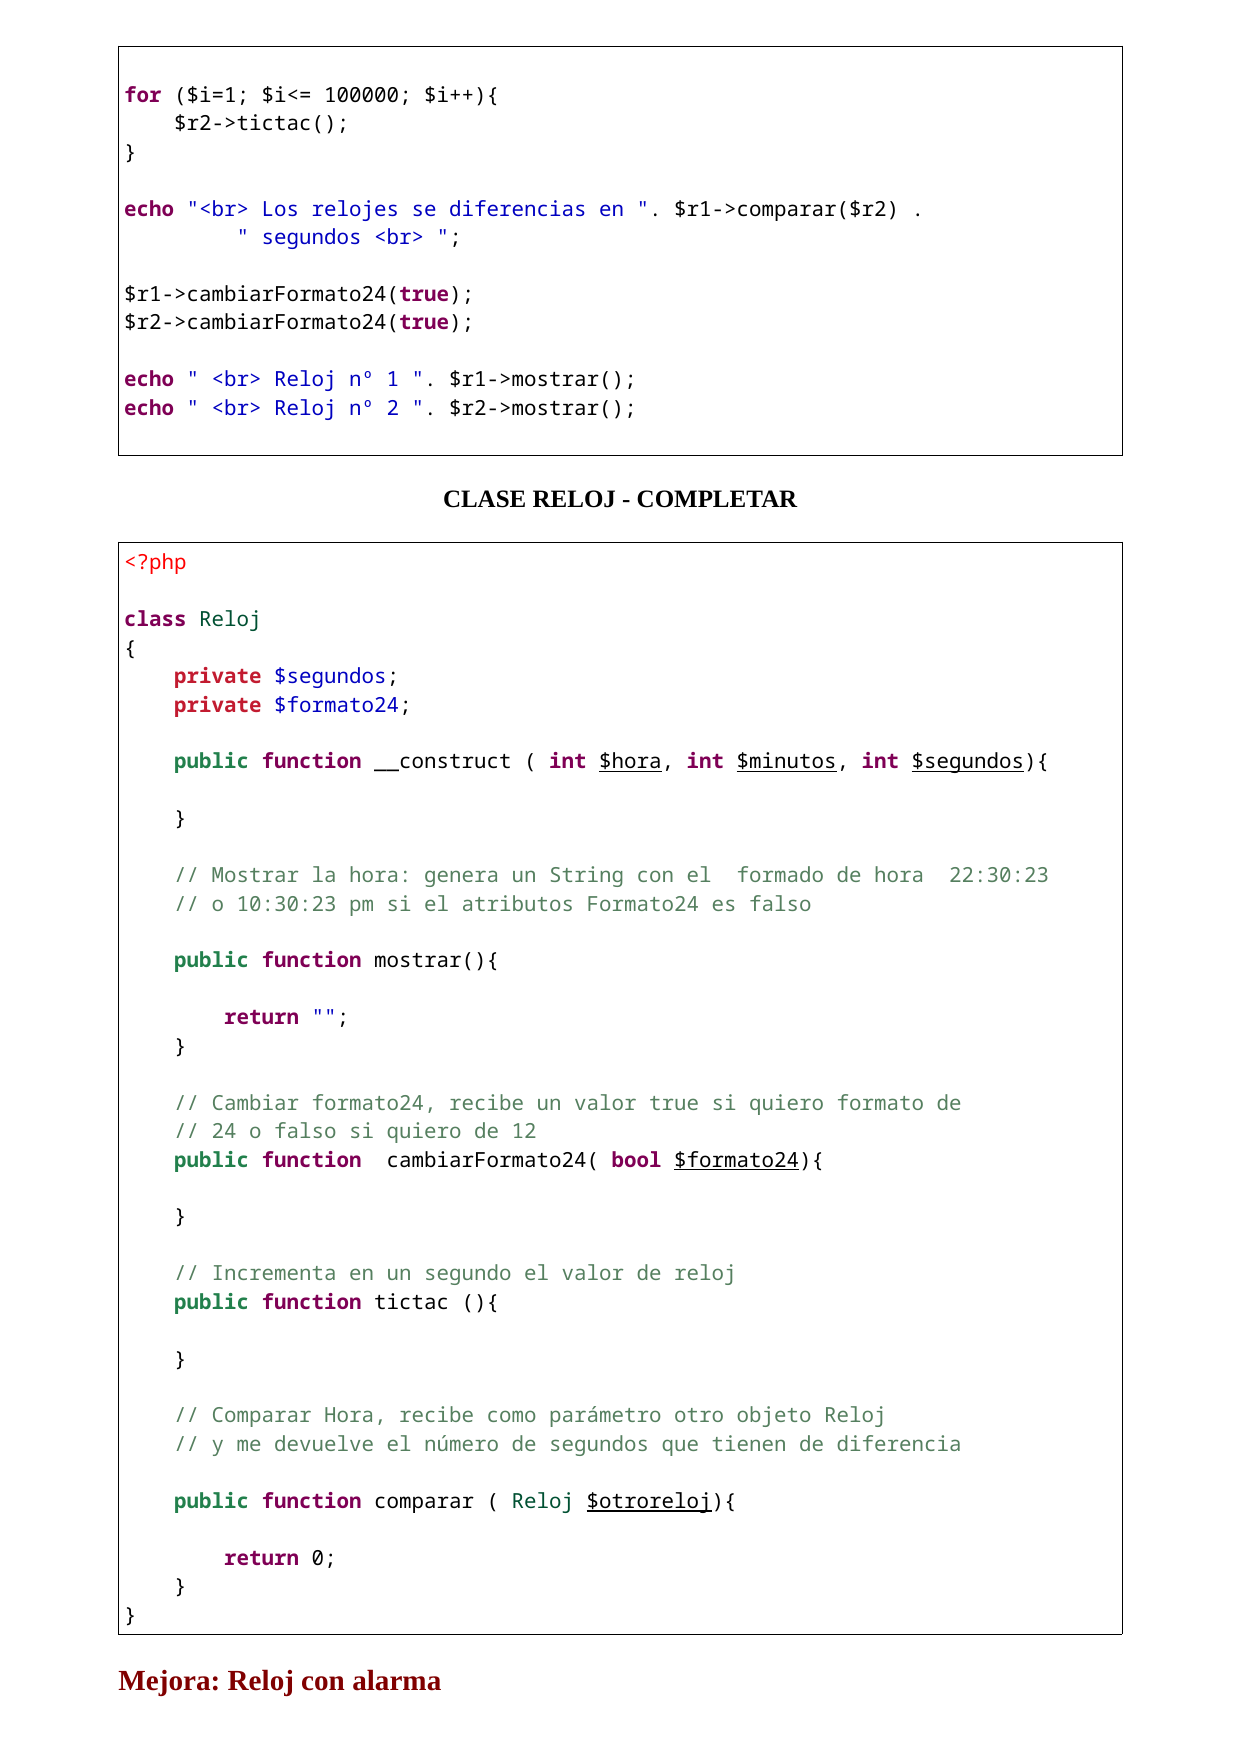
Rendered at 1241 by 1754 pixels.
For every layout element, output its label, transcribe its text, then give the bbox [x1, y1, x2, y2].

table_header <?php class Reloj { private $segundos; private $formato24; public function __construct ( int $hora, int $minutos, int $segundos){ } // Mostrar la hora: genera un String con el formado de hora 22:30:23 // o 10:30:23 pm si el atributos Formato24 es falso public function mostrar(){ return ""; } // Cambiar formato24, recibe un valor true si quiero formato de // 24 o falso si quiero de 12 public function cambiarFormato24( bool $formato24){ } // Incrementa en un segundo el valor de reloj public function tictac (){ } // Comparar Hora, recibe como parámetro otro objeto Reloj // y me devuelve el número de segundos que tienen de diferencia public function comparar ( Reloj $otroreloj){ return 0; } } [119, 543, 1122, 1634]
text CLASE RELOJ - COMPLETAR [118, 484, 1122, 513]
text Mejora: Reloj con alarma [118, 1663, 1122, 1696]
table_header for ($i=1; $i<= 100000; $i++){ $r2->tictac(); } echo "<br> Los relojes se diferencias en ". $r1->comparar($r2) . " segundos <br> "; $r1->cambiarFormato24(true); $r2->cambiarFormato24(true); echo " <br> Reloj nº 1 ". $r1->mostrar(); echo " <br> Reloj nº 2 ". $r2->mostrar(); [119, 47, 1122, 455]
